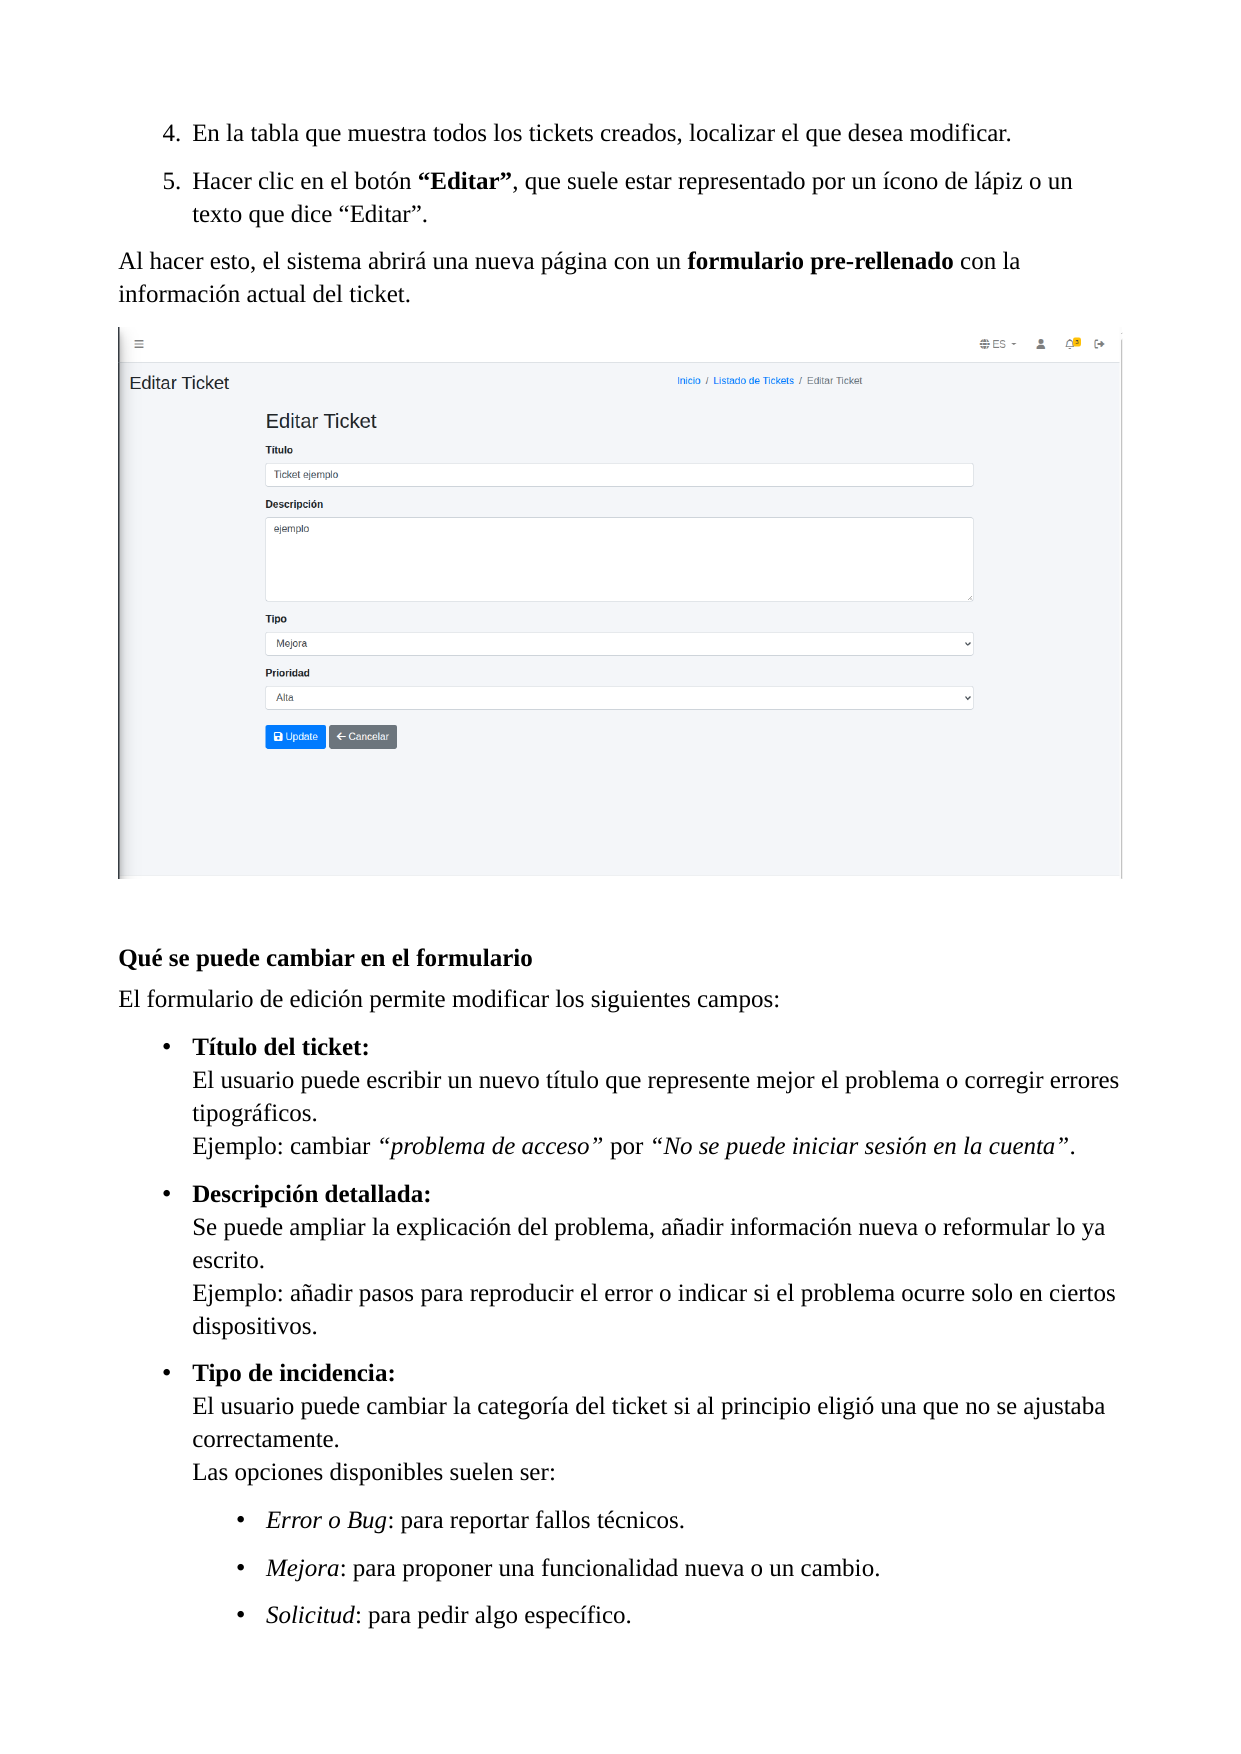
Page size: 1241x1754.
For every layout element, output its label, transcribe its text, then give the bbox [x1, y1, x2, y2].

text El formulario de edición permite modificar los siguientes campos: [118, 984, 1122, 1013]
list Error o Bug: para reportar fallos técnicos. [236, 1505, 1122, 1534]
list Solicitud: para pedir algo específico. [236, 1600, 1122, 1629]
list Título del ticket: El usuario puede escribir un nuevo título que represente mejor el problema o corregir errores tipográficos. Ejemplo: cambiar “problema de acceso” por “No se puede iniciar sesión en la cuenta”. [162, 1032, 1122, 1160]
list Hacer clic en el botón “Editar”, que suele estar representado por un ícono de lápiz o un texto que dice “Editar”. [162, 166, 1122, 227]
text Al hacer esto, el sistema abrirá una nueva página con un formulario pre-rellenado con la información actual del ticket. [118, 246, 1122, 308]
list En la tabla que muestra todos los tickets creados, localizar el que desea modificar. [162, 118, 1122, 147]
subtitle Qué se puede cambiar en el formulario [118, 943, 1122, 972]
list Tipo de incidencia: El usuario puede cambiar la categoría del ticket si al principio eligió una que no se ajustaba correctamente. Las opciones disponibles suelen ser: [162, 1358, 1122, 1486]
list Descripción detallada: Se puede ampliar la explicación del problema, añadir información nueva o reformular lo ya escrito. Ejemplo: añadir pasos para reproducir el error o indicar si el problema ocurre solo en ciertos dispositivos. [162, 1179, 1122, 1339]
picture [118, 327, 1123, 879]
list Mejora: para proponer una funcionalidad nueva o un cambio. [236, 1553, 1122, 1581]
